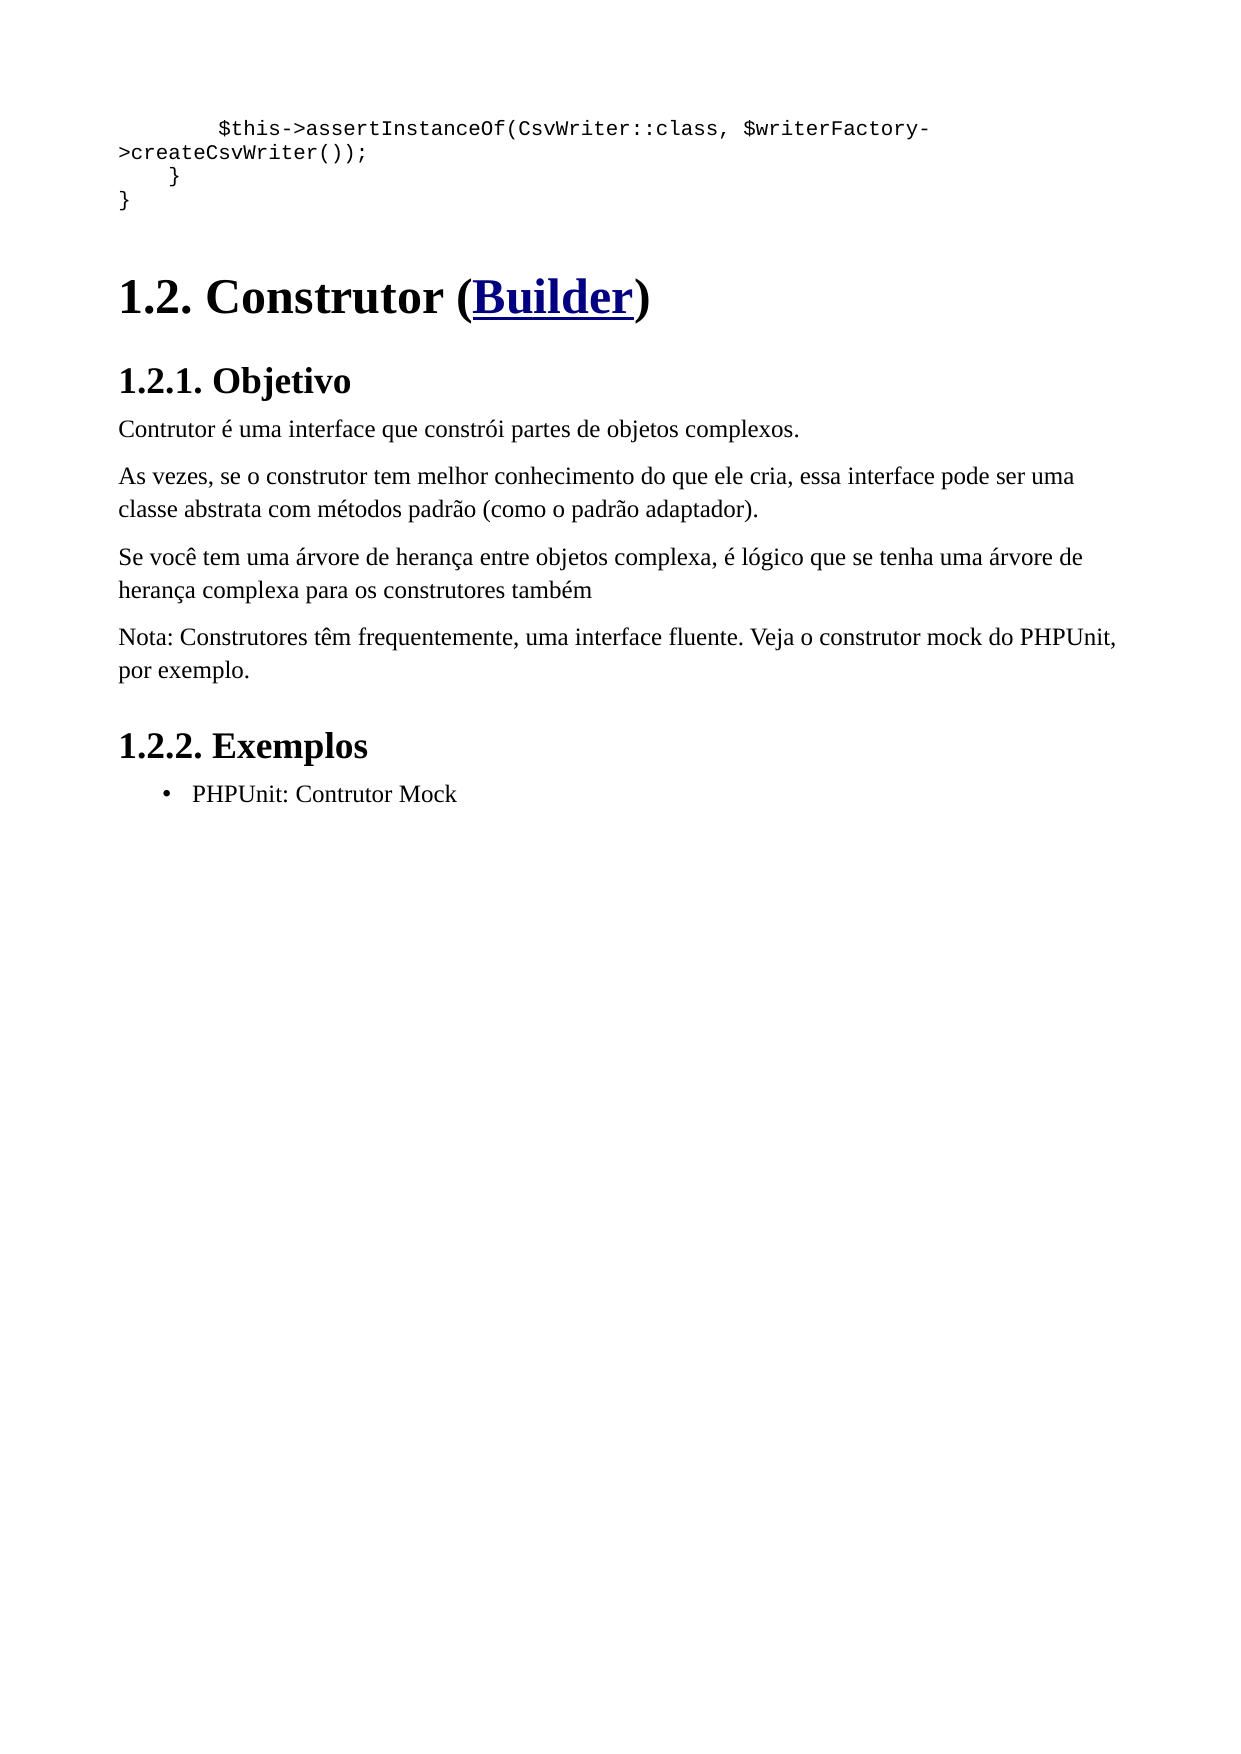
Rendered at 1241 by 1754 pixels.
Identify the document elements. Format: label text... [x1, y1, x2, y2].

text As vezes, se o construtor tem melhor conhecimento do que ele cria, essa interface pode ser uma classe abstrata com métodos padrão (como o padrão adaptador). [118, 461, 1122, 523]
text $this->assertInstanceOf(CsvWriter::class, $writerFactory->createCsvWriter()); [118, 118, 1122, 165]
text } [118, 189, 1122, 213]
subtitle 1.2. Construtor (Builder) [118, 267, 1122, 325]
text Contrutor é uma interface que constrói partes de objetos complexos. [118, 414, 1122, 442]
list PHPUnit: Contrutor Mock [162, 779, 1122, 808]
subtitle 1.2.2. Exemplos [118, 724, 1122, 767]
text Se você tem uma árvore de herança entre objetos complexa, é lógico que se tenha uma árvore de herança complexa para os construtores também [118, 542, 1122, 604]
text Nota: Construtores têm frequentemente, uma interface fluente. Veja o construtor mock do PHPUnit, por exemplo. [118, 622, 1122, 684]
text } [118, 165, 1122, 189]
subtitle 1.2.1. Objetivo [118, 358, 1122, 401]
